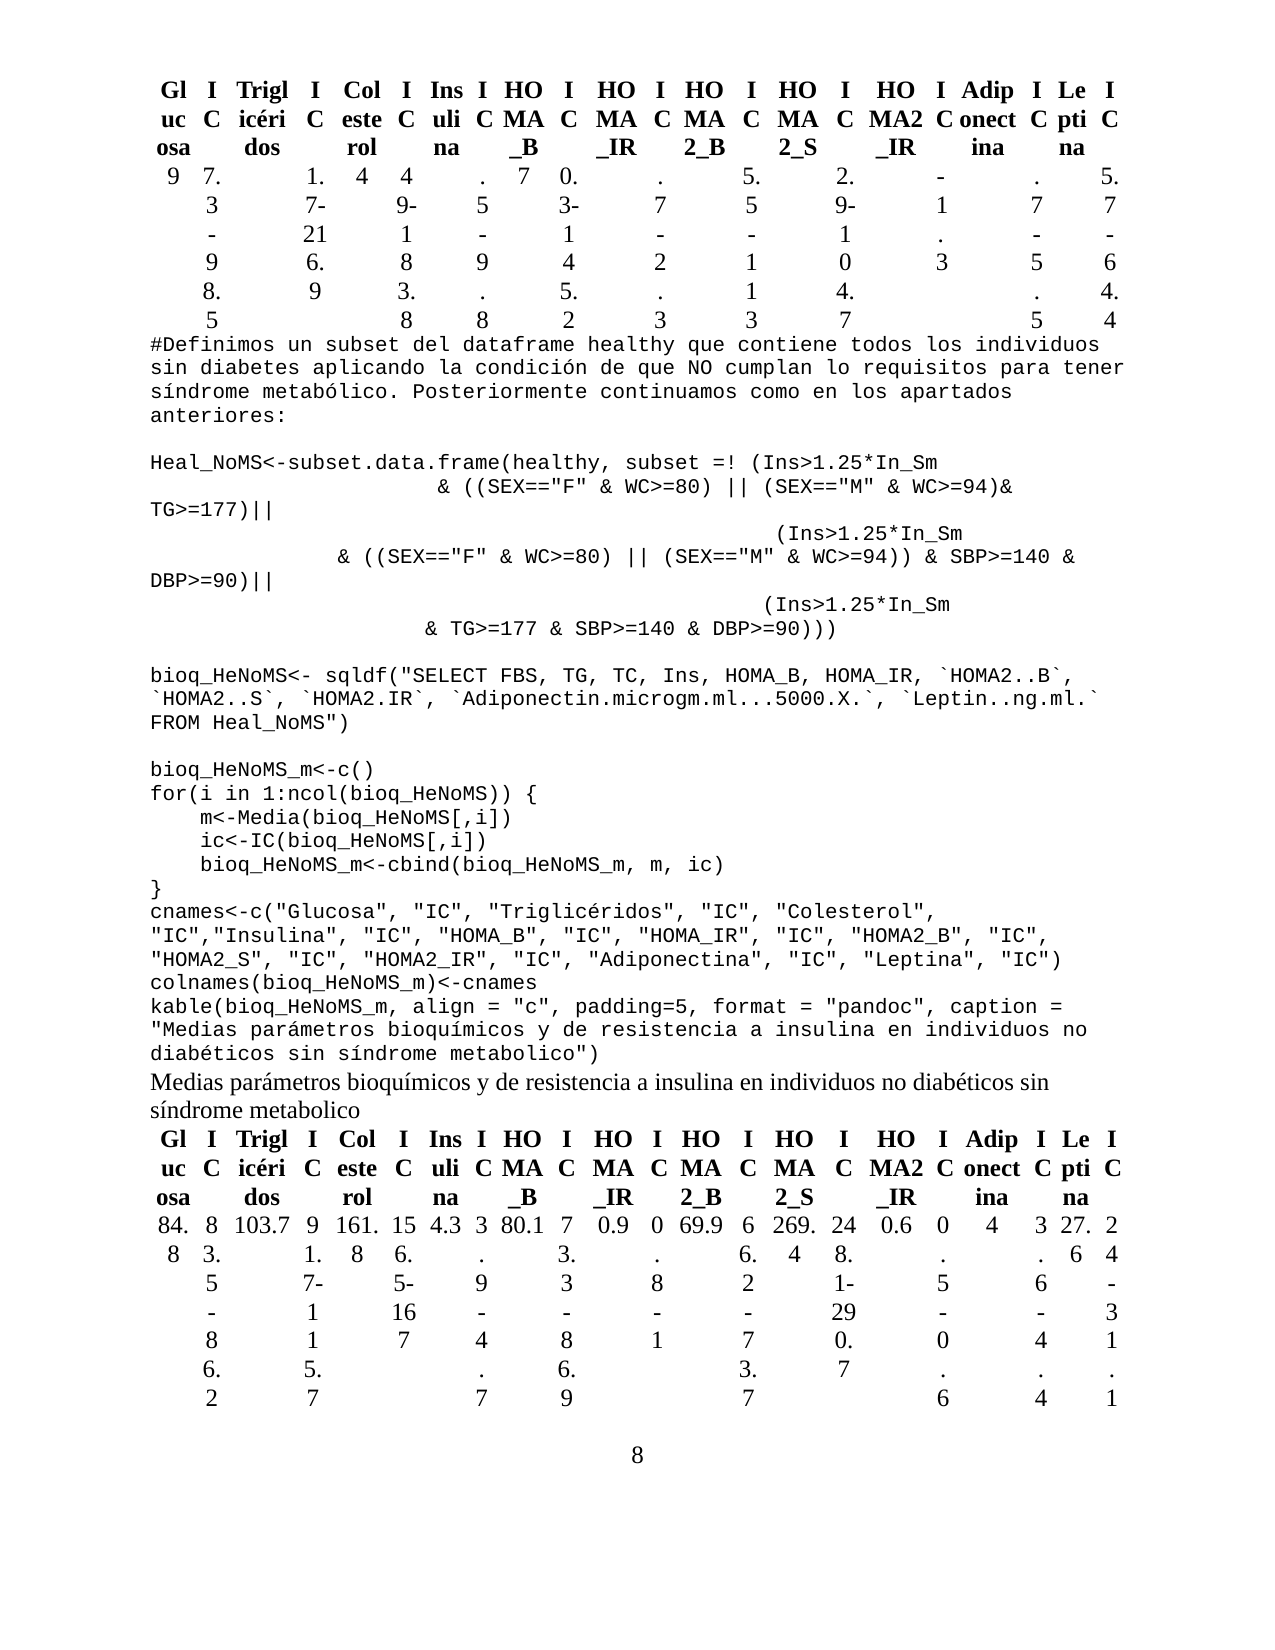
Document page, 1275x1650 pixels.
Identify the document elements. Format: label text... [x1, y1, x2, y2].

table_header IC [470, 75, 495, 161]
table_cell 4 [955, 1211, 1028, 1412]
table_header Adiponectina [955, 1124, 1028, 1211]
table_header Insulina [423, 75, 470, 161]
table_cell [227, 161, 297, 334]
table_cell 0.6 [862, 1211, 930, 1412]
table_header IC [197, 75, 227, 161]
text bioq_HeNoMS_m<-cbind(bioq_HeNoMS_m, m, ic) [150, 854, 1125, 878]
table_header IC [736, 75, 767, 161]
table_cell 9 [150, 161, 197, 334]
table_cell 0.5-0.6 [930, 1211, 955, 1412]
table_header IC [930, 1124, 955, 1211]
table_header IC [296, 1124, 329, 1211]
table_header IC [385, 1124, 422, 1211]
table_header IC [733, 1124, 763, 1211]
table_cell 156.5-167 [385, 1211, 422, 1412]
table_cell 66.2-73.7 [733, 1211, 763, 1412]
table_header IC [551, 1124, 582, 1211]
table_cell 3.9-4.7 [469, 1211, 494, 1412]
text (Ins>1.25*In_Sm [150, 594, 1125, 617]
text & ((SEX=="F" & WC>=80) || (SEX=="M" & WC>=94)& TG>=177)|| [150, 476, 1125, 523]
table_header Leptina [1053, 1124, 1098, 1211]
text kable(bioq_HeNoMS_m, align = "c", padding=5, format = "pandoc", caption = "Medias parámetros bioquímicos y de resistencia a insulina en individuos no diabéticos sin síndrome metabolico") [150, 996, 1125, 1067]
table_header IC [1024, 75, 1049, 161]
text cnames<-c("Glucosa", "IC", "Triglicéridos", "IC", "Colesterol", "IC","Insulina", "IC", "HOMA_B", "IC", "HOMA_IR", "IC", "HOMA2_B", "IC", "HOMA2_S", "IC", "HOMA2_IR", "IC", "Adiponectina", "IC", "Leptina", "IC") [150, 901, 1125, 972]
table_cell [1049, 161, 1094, 334]
table_header Triglicéridos [227, 75, 297, 161]
text bioq_HeNoMS<- sqldf("SELECT FBS, TG, TC, Ins, HOMA_B, HOMA_IR, `HOMA2..B`, `HOMA2..S`, `HOMA2.IR`, `Adiponectin.microgm.ml...5000.X.`, `Leptin..ng.ml.` FROM Heal_NoMS") [150, 665, 1125, 736]
text for(i in 1:ncol(bioq_HeNoMS)) { [150, 783, 1125, 807]
text (Ins>1.25*In_Sm [150, 523, 1125, 547]
table_header HOMA2_S [763, 1124, 825, 1211]
table_cell 269.4 [763, 1211, 825, 1412]
table_header HOMA2_S [767, 75, 829, 161]
table_header Glucosa [150, 1124, 196, 1211]
table_header HOMA2_B [673, 75, 736, 161]
table_header IC [648, 75, 673, 161]
table_cell [585, 161, 648, 334]
table_cell [767, 161, 829, 334]
table_header IC [930, 75, 951, 161]
table_header IC [1098, 1124, 1125, 1211]
text m<-Media(bioq_HeNoMS[,i]) [150, 807, 1125, 830]
text #Definimos un subset del dataframe healthy que contiene todos los individuos sin diabetes aplicando la condición de que NO cumplan lo requisitos para tener síndrome metabólico. Posteriormente continuamos como en los apartados anteriores: [150, 334, 1125, 428]
table_header IC [645, 1124, 669, 1211]
text & TG>=177 & SBP>=140 & DBP>=90))) [150, 617, 1125, 641]
table_cell 69.9 [669, 1211, 733, 1412]
table_header Insulina [422, 1124, 469, 1211]
text & ((SEX=="F" & WC>=80) || (SEX=="M" & WC>=94)) & SBP>=140 & DBP>=90)|| [150, 547, 1125, 594]
table_header HOMA2_B [669, 1124, 733, 1211]
table_header HOMA_IR [582, 1124, 644, 1211]
table_cell [951, 161, 1024, 334]
table_cell 27.6 [1053, 1211, 1098, 1412]
text ic<-IC(bioq_HeNoMS[,i]) [150, 830, 1125, 854]
table_header IC [469, 1124, 494, 1211]
table_header IC [829, 75, 861, 161]
table_cell 91.7-115.7 [296, 1211, 329, 1412]
table_cell 84.8 [150, 1211, 196, 1412]
text bioq_HeNoMS_m<-c() [150, 759, 1125, 783]
table_cell 3.6-4.4 [1028, 1211, 1053, 1412]
table_header HOMA_IR [585, 75, 648, 161]
table_cell 1.3 [930, 161, 951, 334]
table_header Colesterol [329, 1124, 385, 1211]
table_cell [423, 161, 470, 334]
table_cell 1.7-216.9 [297, 161, 333, 334]
table_header HOMA_B [495, 75, 552, 161]
table_cell 0.3-145.2 [553, 161, 585, 334]
table_cell 0.8-1 [645, 1211, 669, 1412]
table_cell 83.5-86.2 [196, 1211, 227, 1412]
table_cell .7-2.3 [648, 161, 673, 334]
table_cell .7-5.5 [1024, 161, 1049, 334]
table_cell 80.1 [494, 1211, 551, 1412]
text Medias parámetros bioquímicos y de resistencia a insulina en individuos no diabéticos sin síndrome metabolico [150, 1067, 1125, 1124]
table_cell [673, 161, 736, 334]
table_cell 0.9 [582, 1211, 644, 1412]
text Heal_NoMS<-subset.data.frame(healthy, subset =! (Ins>1.25*In_Sm [150, 452, 1125, 476]
table_cell 24-31.1 [1098, 1211, 1125, 1412]
table_cell .5-9.8 [470, 161, 495, 334]
table_cell 4 [333, 161, 390, 334]
table_header IC [196, 1124, 227, 1211]
table_cell 4.3 [422, 1211, 469, 1412]
table_cell 49-183.8 [390, 161, 423, 334]
table_header IC [390, 75, 423, 161]
table_header HOMA_B [494, 1124, 551, 1211]
table_header Leptina [1049, 75, 1094, 161]
table_header IC [1028, 1124, 1053, 1211]
text colnames(bioq_HeNoMS_m)<-cnames [150, 972, 1125, 996]
table_cell 5.7-64.4 [1094, 161, 1125, 334]
table_header IC [553, 75, 585, 161]
table_header HOMA2_IR [862, 1124, 930, 1211]
table_header IC [297, 75, 333, 161]
table_header IC [825, 1124, 862, 1211]
table_header IC [1094, 75, 1125, 161]
table_cell 2.9-104.7 [829, 161, 861, 334]
table_cell [861, 161, 930, 334]
table_cell 5.5-113 [736, 161, 767, 334]
table_header Colesterol [333, 75, 390, 161]
table_header Adiponectina [951, 75, 1024, 161]
table_cell 73.3-86.9 [551, 1211, 582, 1412]
table_cell 103.7 [227, 1211, 296, 1412]
table_cell 248.1-290.7 [825, 1211, 862, 1412]
table_cell 7.3-98.5 [197, 161, 227, 334]
table_header Glucosa [150, 75, 197, 161]
table_header HOMA2_IR [861, 75, 930, 161]
text } [150, 878, 1125, 901]
table_header Triglicéridos [227, 1124, 296, 1211]
table_cell 7 [495, 161, 552, 334]
table_cell 161.8 [329, 1211, 385, 1412]
